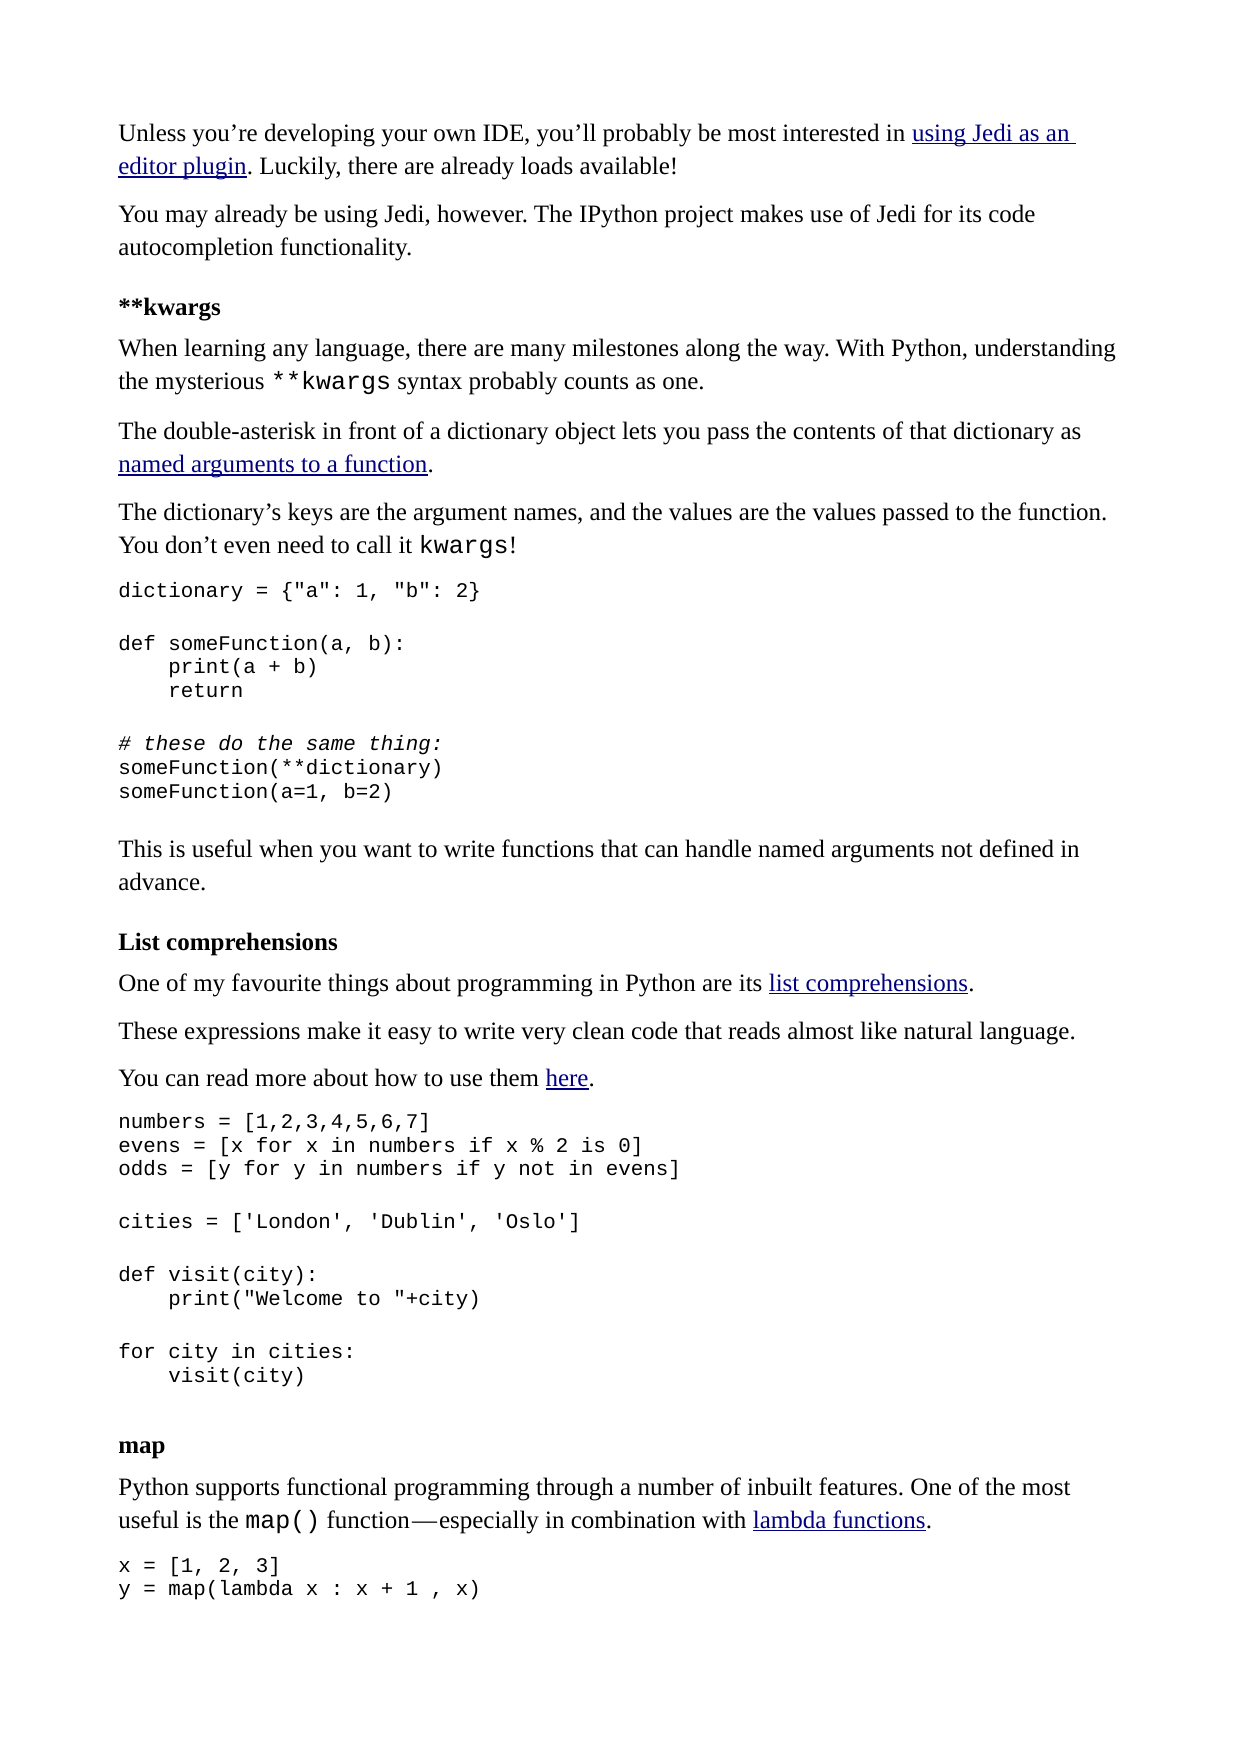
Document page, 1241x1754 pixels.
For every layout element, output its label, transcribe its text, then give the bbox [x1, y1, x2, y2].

text cities = ['London', 'Dublin', 'Oslo'] [118, 1211, 1122, 1235]
text One of my favourite things about programming in Python are its list comprehensions. [118, 968, 1122, 997]
text When learning any language, there are many milestones along the way. With Python, understanding the mysterious **kwargs syntax probably counts as one. [118, 333, 1122, 397]
text someFunction(**dictionary) [118, 757, 1122, 781]
subtitle List comprehensions [118, 927, 1122, 956]
text You may already be using Jedi, however. The IPython project makes use of Jedi for its code autocompletion functionality. [118, 199, 1122, 261]
text This is useful when you want to write functions that can handle named arguments not defined in advance. [118, 834, 1122, 896]
text def someFunction(a, b): [118, 633, 1122, 657]
text numbers = [1,2,3,4,5,6,7] [118, 1111, 1122, 1134]
subtitle **kwargs [118, 292, 1122, 321]
text The dictionary’s keys are the argument names, and the values are the values passed to the function. You don’t even need to call it kwargs! [118, 497, 1122, 561]
text # these do the same thing: [118, 733, 1122, 757]
text visit(city) [118, 1365, 1122, 1388]
text Unless you’re developing your own IDE, you’ll probably be most interested in using Jedi as an editor plugin. Luckily, there are already loads available! [118, 118, 1122, 180]
text You can read more about how to use them here. [118, 1063, 1122, 1092]
text return [118, 680, 1122, 704]
subtitle map [118, 1431, 1122, 1459]
text The double-asterisk in front of a dictionary object lets you pass the contents of that dictionary as named arguments to a function. [118, 416, 1122, 478]
text def visit(city): [118, 1264, 1122, 1288]
text for city in cities: [118, 1341, 1122, 1365]
text print("Welcome to "+city) [118, 1288, 1122, 1312]
text Python supports functional programming through a number of inbuilt features. One of the most useful is the map() function — especially in combination with lambda functions. [118, 1472, 1122, 1536]
text print(a + b) [118, 657, 1122, 680]
text These expressions make it easy to write very clean code that reads almost like natural language. [118, 1016, 1122, 1044]
text odds = [y for y in numbers if y not in evens] [118, 1158, 1122, 1182]
text y = map(lambda x : x + 1 , x) [118, 1578, 1122, 1602]
text someFunction(a=1, b=2) [118, 781, 1122, 804]
text x = [1, 2, 3] [118, 1555, 1122, 1578]
text dictionary = {"a": 1, "b": 2} [118, 580, 1122, 603]
text evens = [x for x in numbers if x % 2 is 0] [118, 1134, 1122, 1158]
